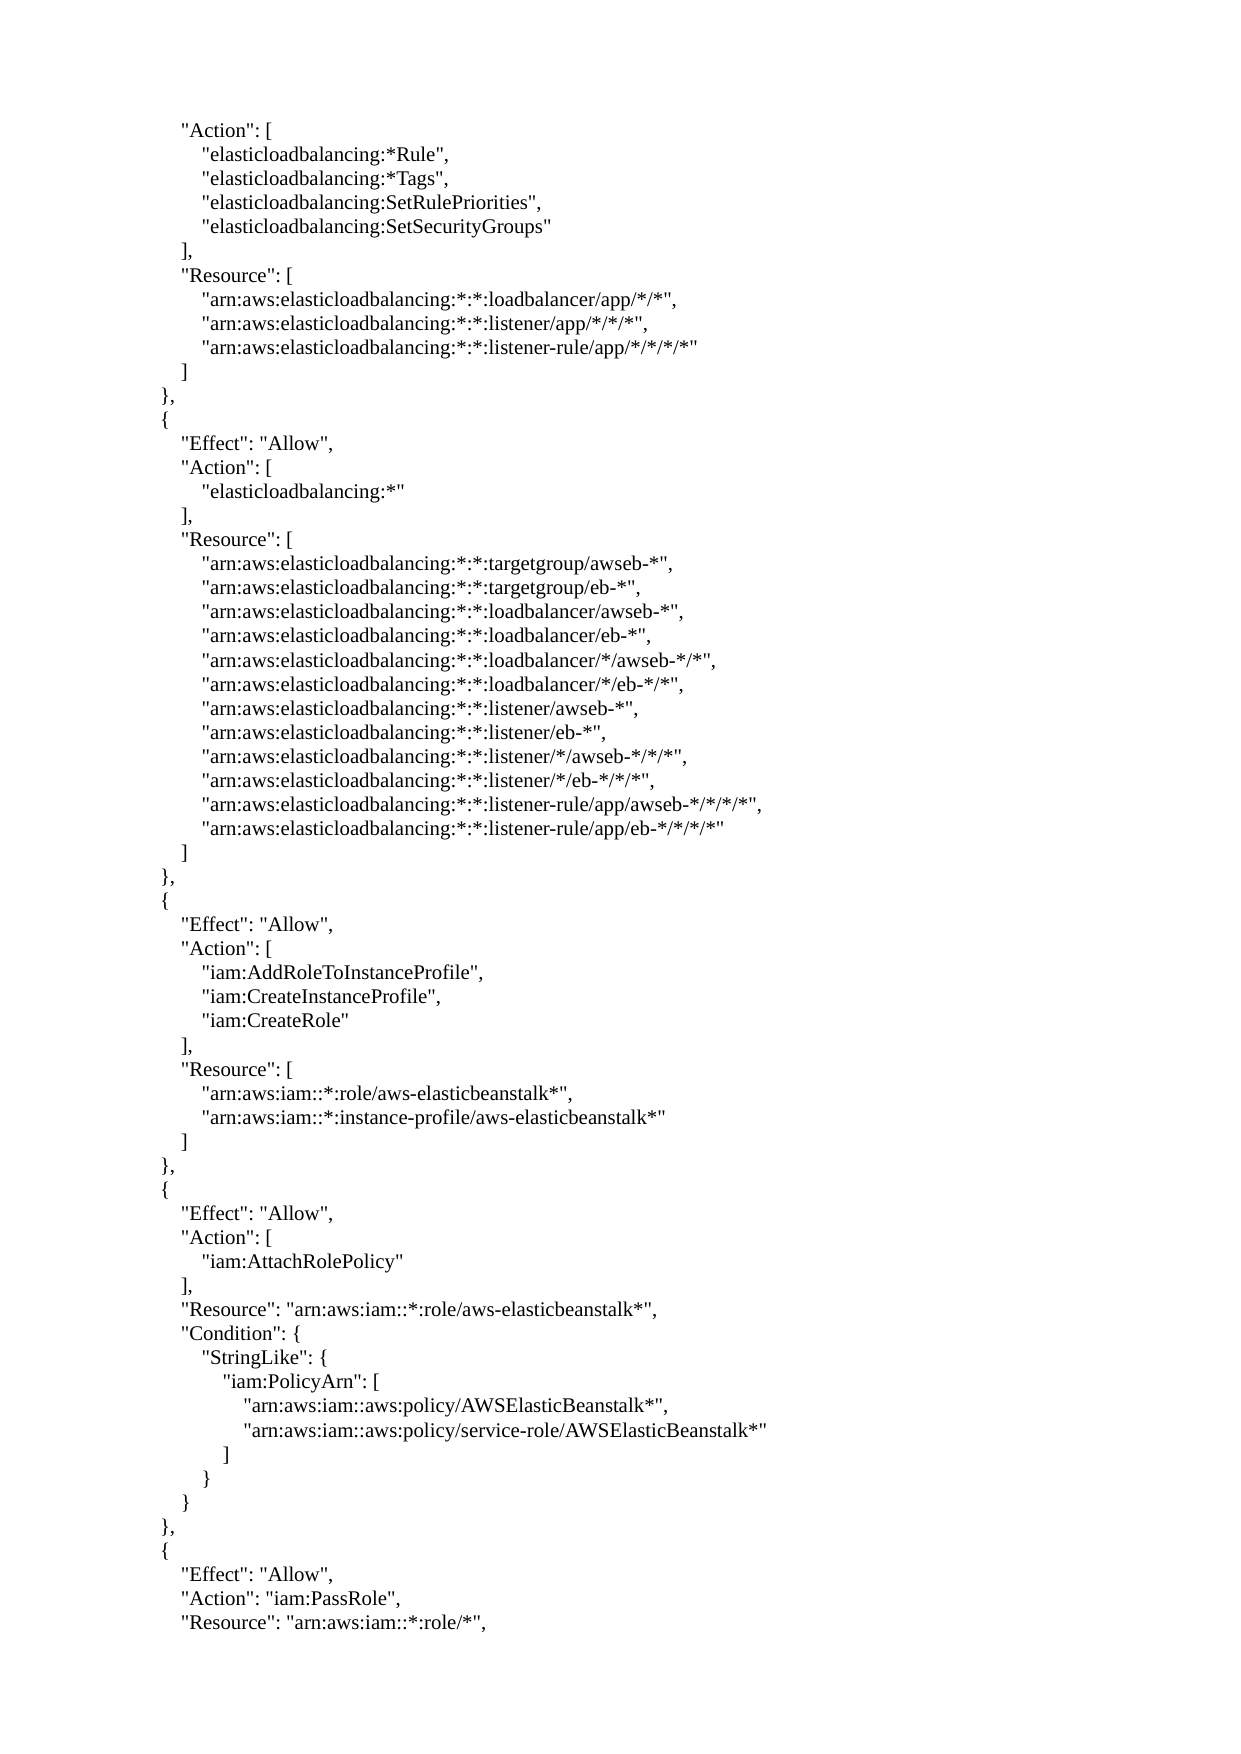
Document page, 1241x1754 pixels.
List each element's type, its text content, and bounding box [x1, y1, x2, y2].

text "arn:aws:elasticloadbalancing:*:*:loadbalancer/app/*/*", [118, 287, 1122, 311]
text "StringLike": { [118, 1345, 1122, 1369]
text "iam:CreateInstanceProfile", [118, 984, 1122, 1008]
text "elasticloadbalancing:*" [118, 479, 1122, 503]
text "elasticloadbalancing:*Tags", [118, 166, 1122, 190]
text "Resource": [ [118, 527, 1122, 551]
text "Effect": "Allow", [118, 1562, 1122, 1586]
text }, [118, 864, 1122, 888]
text "Resource": [ [118, 262, 1122, 287]
text "arn:aws:elasticloadbalancing:*:*:listener-rule/app/eb-*/*/*/*" [118, 816, 1122, 840]
text ] [118, 1129, 1122, 1153]
text "arn:aws:elasticloadbalancing:*:*:loadbalancer/*/awseb-*/*", [118, 647, 1122, 672]
text "Effect": "Allow", [118, 912, 1122, 936]
text "arn:aws:elasticloadbalancing:*:*:targetgroup/eb-*", [118, 575, 1122, 599]
text "arn:aws:elasticloadbalancing:*:*:listener/*/eb-*/*/*", [118, 768, 1122, 792]
text "arn:aws:elasticloadbalancing:*:*:listener-rule/app/*/*/*/*" [118, 335, 1122, 359]
text ] [118, 359, 1122, 383]
text { [118, 407, 1122, 431]
text ], [118, 1273, 1122, 1297]
text "arn:aws:iam::*:role/aws-elasticbeanstalk*", [118, 1081, 1122, 1105]
text "arn:aws:elasticloadbalancing:*:*:loadbalancer/eb-*", [118, 623, 1122, 647]
text "arn:aws:iam::*:instance-profile/aws-elasticbeanstalk*" [118, 1105, 1122, 1129]
text "Resource": "arn:aws:iam::*:role/*", [118, 1610, 1122, 1634]
text }, [118, 1514, 1122, 1538]
text ] [118, 1442, 1122, 1466]
text "arn:aws:iam::aws:policy/AWSElasticBeanstalk*", [118, 1393, 1122, 1417]
text "elasticloadbalancing:SetSecurityGroups" [118, 214, 1122, 238]
text "iam:PolicyArn": [ [118, 1369, 1122, 1393]
text "arn:aws:elasticloadbalancing:*:*:listener/app/*/*/*", [118, 311, 1122, 335]
text "Action": [ [118, 936, 1122, 960]
text "iam:AddRoleToInstanceProfile", [118, 960, 1122, 984]
text ], [118, 238, 1122, 262]
text "elasticloadbalancing:SetRulePriorities", [118, 190, 1122, 214]
text "arn:aws:elasticloadbalancing:*:*:listener-rule/app/awseb-*/*/*/*", [118, 792, 1122, 816]
text { [118, 888, 1122, 912]
text "arn:aws:elasticloadbalancing:*:*:loadbalancer/*/eb-*/*", [118, 672, 1122, 696]
text { [118, 1177, 1122, 1201]
text "arn:aws:elasticloadbalancing:*:*:listener/awseb-*", [118, 696, 1122, 720]
text { [118, 1538, 1122, 1562]
text "Action": "iam:PassRole", [118, 1586, 1122, 1610]
text "iam:AttachRolePolicy" [118, 1249, 1122, 1273]
text ] [118, 840, 1122, 864]
text }, [118, 1153, 1122, 1177]
text ], [118, 503, 1122, 527]
text "arn:aws:elasticloadbalancing:*:*:targetgroup/awseb-*", [118, 551, 1122, 575]
text } [118, 1466, 1122, 1490]
text "arn:aws:elasticloadbalancing:*:*:listener/*/awseb-*/*/*", [118, 744, 1122, 768]
text "arn:aws:elasticloadbalancing:*:*:listener/eb-*", [118, 720, 1122, 744]
text "arn:aws:elasticloadbalancing:*:*:loadbalancer/awseb-*", [118, 599, 1122, 623]
text "Effect": "Allow", [118, 431, 1122, 455]
text "iam:CreateRole" [118, 1008, 1122, 1032]
text } [118, 1490, 1122, 1514]
text "Resource": [ [118, 1057, 1122, 1081]
text "Action": [ [118, 455, 1122, 479]
text "arn:aws:iam::aws:policy/service-role/AWSElasticBeanstalk*" [118, 1417, 1122, 1442]
text "Resource": "arn:aws:iam::*:role/aws-elasticbeanstalk*", [118, 1297, 1122, 1321]
text "Effect": "Allow", [118, 1201, 1122, 1225]
text "elasticloadbalancing:*Rule", [118, 142, 1122, 166]
text ], [118, 1032, 1122, 1057]
text "Action": [ [118, 1225, 1122, 1249]
text "Condition": { [118, 1321, 1122, 1345]
text }, [118, 383, 1122, 407]
text "Action": [ [118, 118, 1122, 142]
